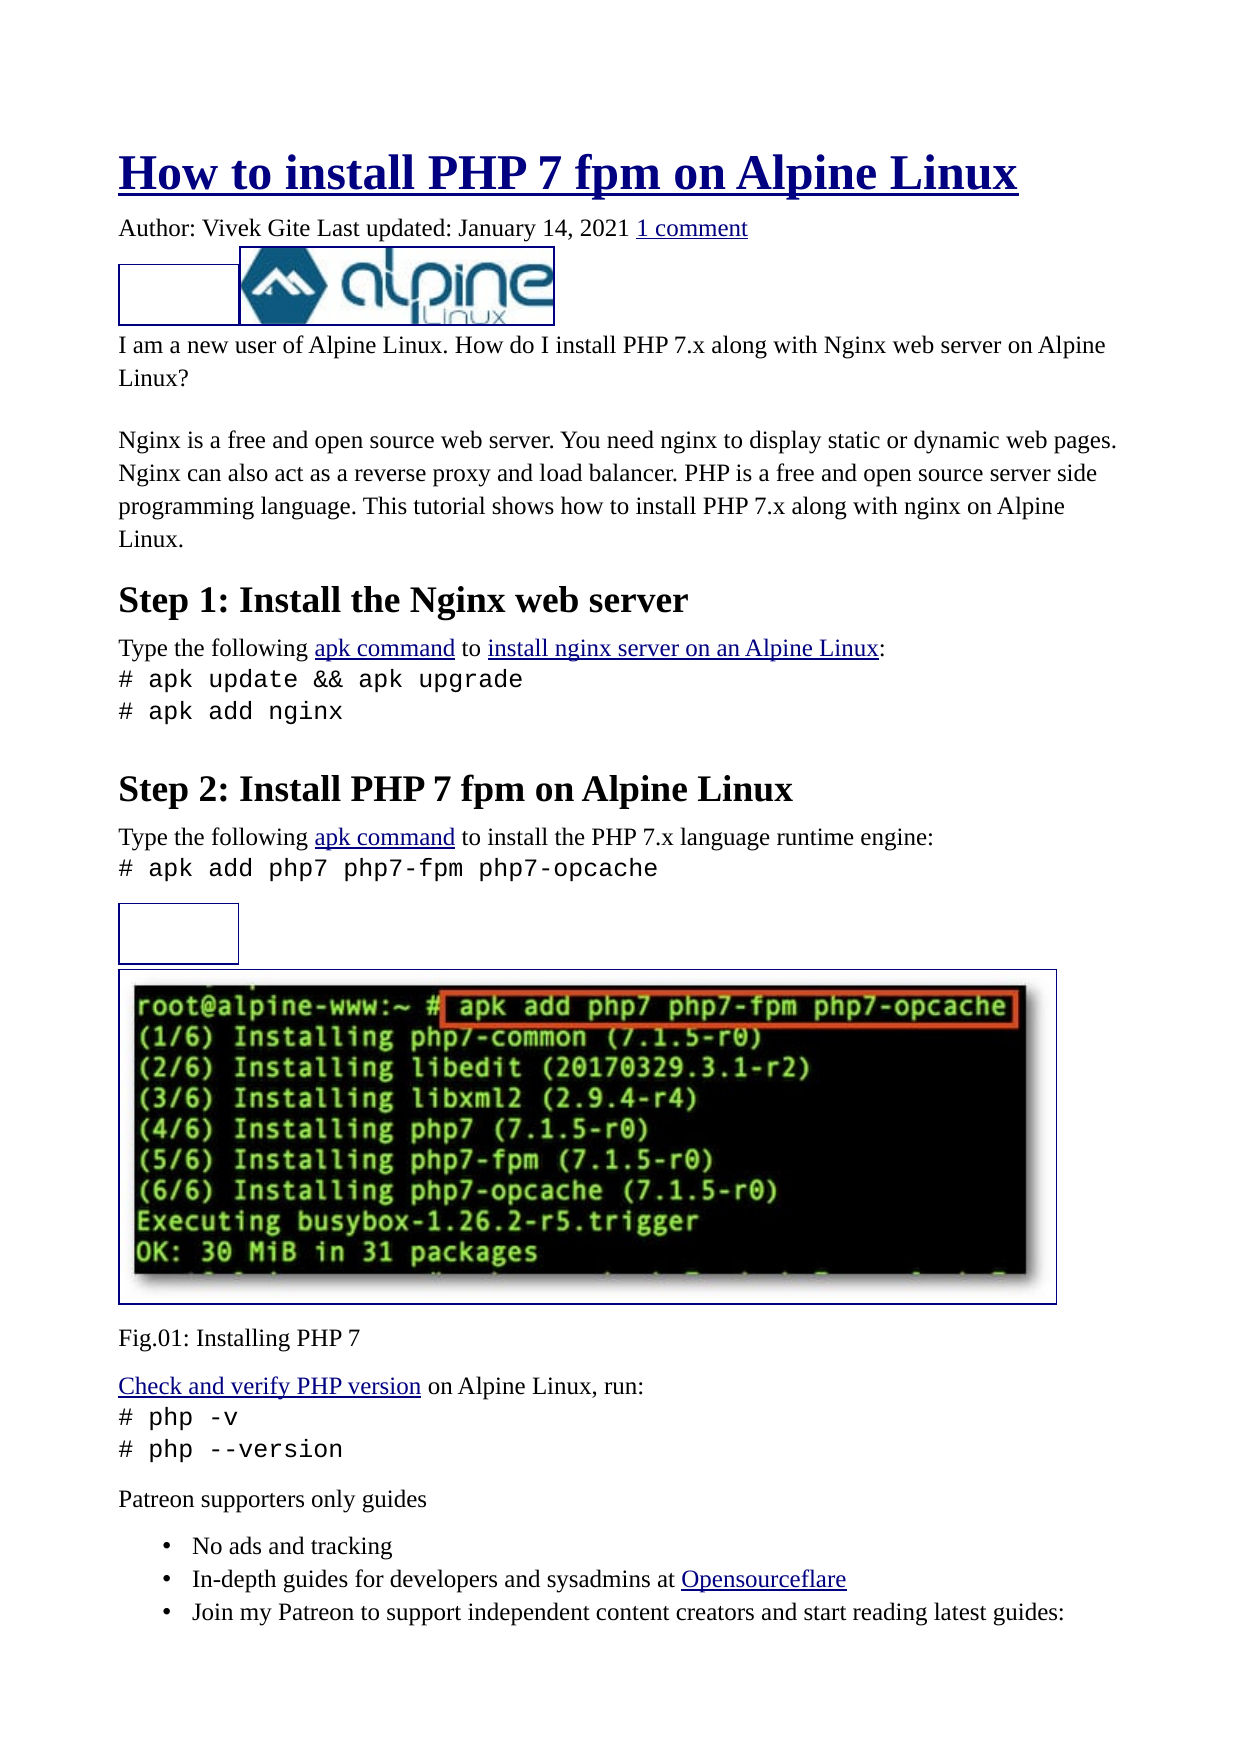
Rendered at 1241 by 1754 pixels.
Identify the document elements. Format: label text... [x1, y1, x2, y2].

picture [120, 970, 1056, 1303]
text Author: Vivek Gite Last updated: January 14, 2021 1 comment [118, 213, 1122, 242]
subtitle How to install PHP 7 fpm on Alpine Linux [118, 143, 1122, 201]
list No ads and tracking [162, 1531, 1122, 1560]
text Type the following apk command to install the PHP 7.x language runtime engine: # apk add php7 php7-fpm php7-opcache [118, 822, 1122, 884]
text Type the following apk command to install nginx server on an Alpine Linux: # apk update && apk upgrade # apk add nginx [118, 633, 1122, 727]
text I am a new user of Alpine Linux. How do I install PHP 7.x along with Nginx web server on Alpine Linux? Nginx is a free and open source web server. You need nginx to display static or dynamic web pages. Nginx can also act as a reverse proxy and load balancer. PHP is a free and open source server side programming language. This tutorial shows how to install PHP 7.x along with nginx on Alpine Linux. [118, 330, 1122, 553]
picture [241, 248, 553, 324]
subtitle Step 2: Install PHP 7 fpm on Alpine Linux [118, 767, 1122, 810]
text Patreon supporters only guides 🤓 [118, 1484, 1122, 1512]
list In-depth guides for developers and sysadmins at Opensourceflare✨ [162, 1564, 1122, 1593]
subtitle Step 1: Install the Nginx web server [118, 578, 1122, 621]
text Check and verify PHP version on Alpine Linux, run: # php -v # php --version [118, 1371, 1122, 1465]
text Fig.01: Installing PHP 7 [118, 1323, 1122, 1352]
list Join my Patreon to support independent content creators and start reading latest guides: [162, 1597, 1122, 1626]
